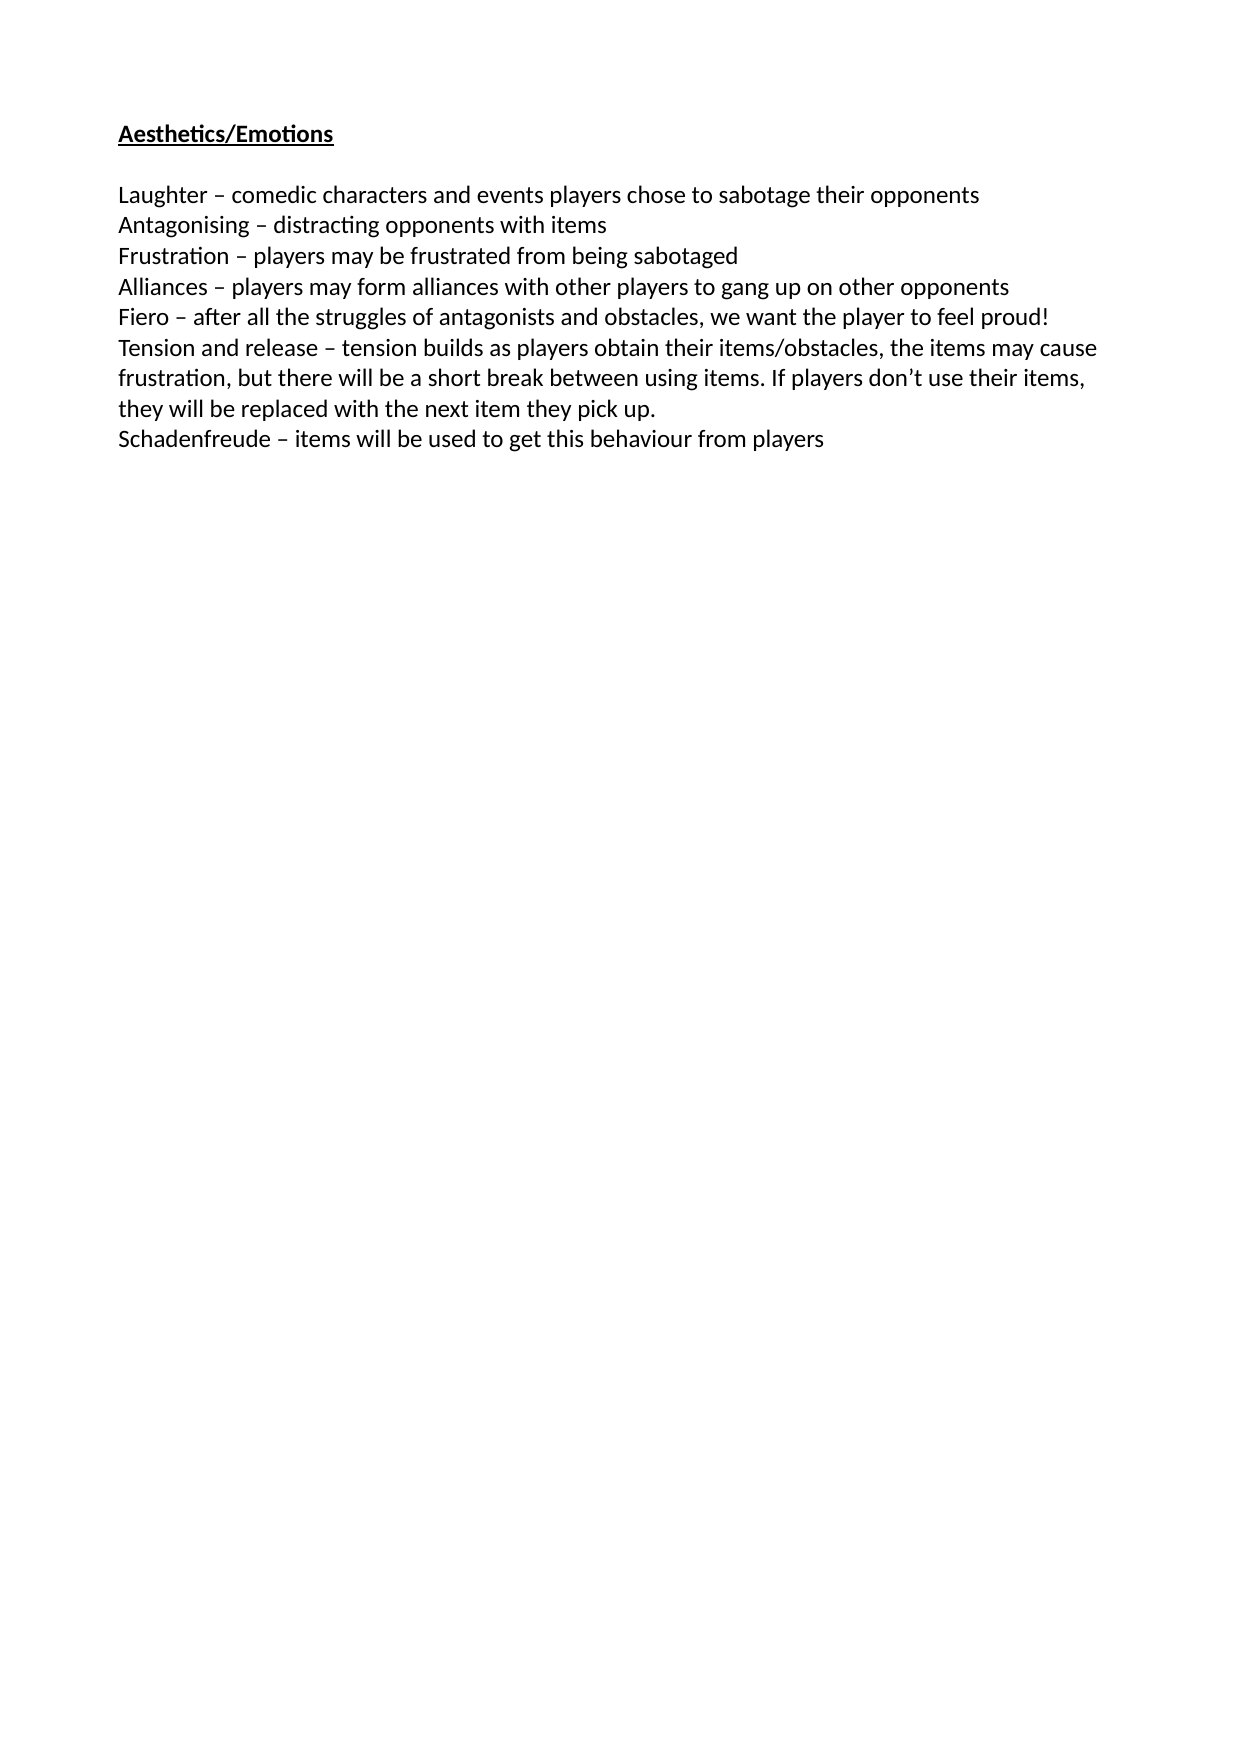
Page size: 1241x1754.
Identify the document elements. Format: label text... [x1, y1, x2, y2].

text Aesthetics/Emotions [118, 118, 1122, 149]
text Antagonising – distracting opponents with items [118, 210, 1122, 240]
text Tension and release – tension builds as players obtain their items/obstacles, the items may cause frustration, but there will be a short break between using items. If players don’t use their items, they will be replaced with the next item they pick up. [118, 332, 1122, 423]
text Fiero – after all the struggles of antagonists and obstacles, we want the player to feel proud! [118, 301, 1122, 332]
text Frustration – players may be frustrated from being sabotaged [118, 240, 1122, 271]
text Alliances – players may form alliances with other players to gang up on other opponents [118, 271, 1122, 301]
text Laughter – comedic characters and events players chose to sabotage their opponents [118, 179, 1122, 210]
text Schadenfreude – items will be used to get this behaviour from players [118, 423, 1122, 454]
